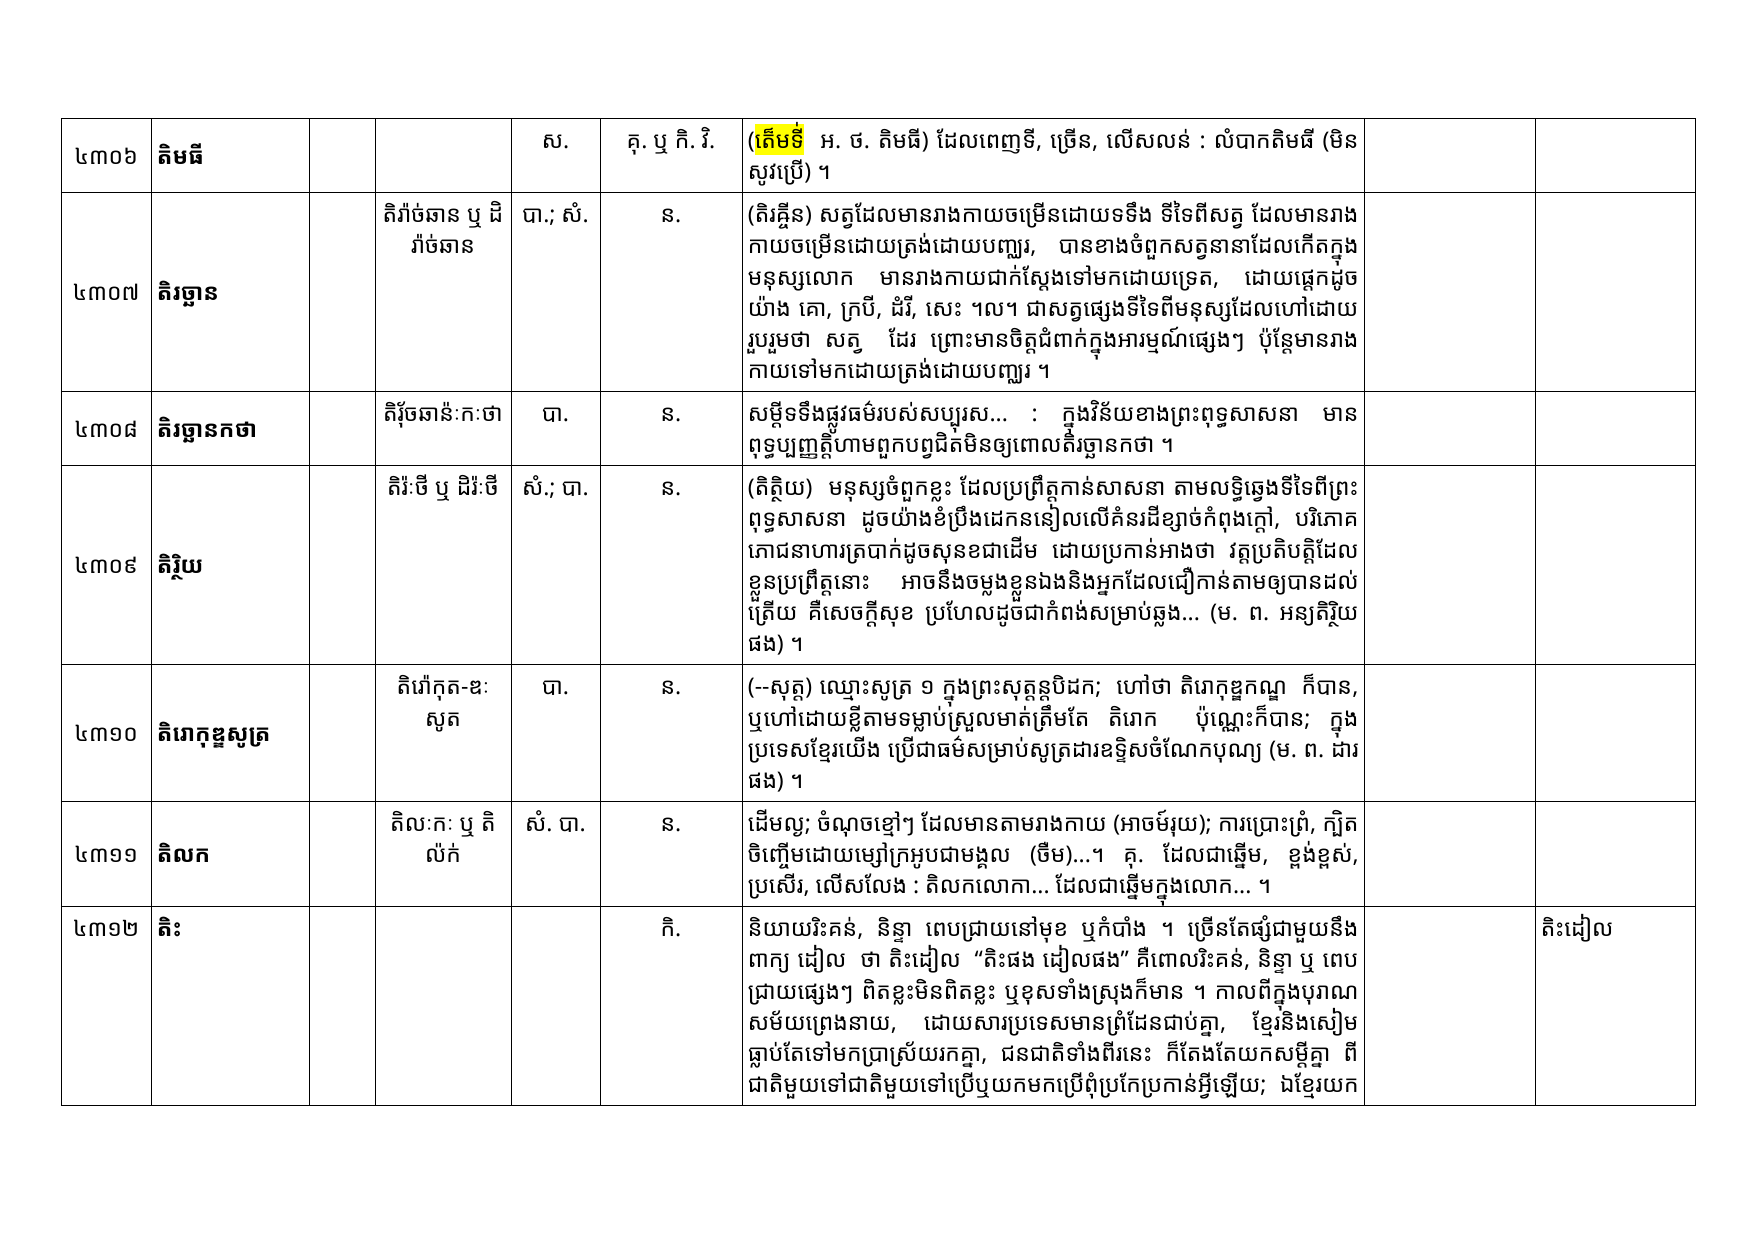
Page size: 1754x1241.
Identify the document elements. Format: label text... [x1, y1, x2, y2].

table_cell [1365, 907, 1535, 1105]
table_cell ៤៣០៨ [62, 392, 151, 465]
table_cell បា. [512, 392, 600, 465]
table_cell [310, 119, 375, 192]
table_cell សំ. បា. [512, 802, 600, 906]
table_cell តិរ៉ៈថី ឬ ដិរ៉ៈថី [376, 466, 511, 664]
table_cell [310, 665, 375, 801]
table_cell ៤៣០៩ [62, 466, 151, 664]
table_cell សម្ដី​ទទឹង​ផ្លូវ​ធម៌​របស់​សប្បុរស... : ក្នុង​វិន័យ​ខាង​ព្រះ​ពុទ្ធ​សាសនា មាន​ពុទ្ធប្បញ្ញតិ្ត​ហាម​ពួក​បព្វជិត​មិន​ឲ្យ​ពោល​តិរច្ឆាន​កថា ។ [743, 392, 1364, 465]
table_cell [1536, 665, 1695, 801]
table_cell [310, 466, 375, 664]
table_cell កិ. [601, 907, 742, 1105]
table_cell ៤៣១០ [62, 665, 151, 801]
table_cell ន. [601, 193, 742, 391]
table_cell តិរិ្ថយ [152, 466, 309, 664]
table_cell ៤៣១១ [62, 802, 151, 906]
table_cell [310, 907, 375, 1105]
table_cell ន. [601, 392, 742, 465]
table_cell ស. [512, 119, 600, 192]
table_cell [310, 802, 375, 906]
table_cell [1365, 119, 1535, 192]
table_cell តិះ​ដៀល [1536, 907, 1695, 1105]
table_cell តិមធី [152, 119, 309, 192]
table_cell [1536, 802, 1695, 906]
table_cell បា. [512, 665, 600, 801]
table_cell (តិរឝ្ចីន) សត្វ​ដែល​មាន​រាង​កាយ​ចម្រើន​ដោយ​ទទឹង ទីទៃ​ពី​សត្វ​ ដែល​មាន​រាង​កាយ​ចម្រើន​ដោយ​ត្រង់​ដោយ​បញ្ឈរ, បាន​ខាង​ចំពួក​សត្វ​នានា​ដែល​កើត​ក្នុង​មនុស្ស​លោក មាន​រាង​កាយ​ជាក់​ស្ដែង​ទៅ​មក​ដោយ​ទ្រេត, ដោយ​ផ្ដេក​ដូច​យ៉ាង គោ, ក្របី, ដំរី, សេះ ។ល។ ជា​សត្វ​ផ្សេង​ទីទៃ​ពី​មនុស្ស​ដែល​ហៅ​ដោយ​រួបរួម​ថា សត្វ ដែរ ព្រោះ​មាន​ចិត្ត​ជំពាក់​ក្នុង​អារម្មណ៍​ផ្សេង​ៗ ប៉ុន្ដែ​មាន​រាង​កាយ​ទៅ​មក​ដោយ​ត្រង់​ដោយ​បញ្ឈរ ។ [743, 193, 1364, 391]
table_cell [376, 119, 511, 192]
table_cell តិរ៉័ចឆាន៉ៈកៈថា [376, 392, 511, 465]
table_cell [1536, 193, 1695, 391]
table_cell ៤៣០៧ [62, 193, 151, 391]
table_cell ន. [601, 466, 742, 664]
table_cell [1365, 392, 1535, 465]
table_cell និយាយ​រិះគន់, និន្ទា ពេប​ជ្រាយ​នៅ​មុខ ឬ​កំបាំង ។ ច្រើន​តែ​ផ្សំ​ជាមួយ​នឹង​ពាក្យ ដៀល ថា តិះ​ដៀល “តិះ​ផង ដៀល​ផង” គឺ​ពោល​រិះគន់, និន្ទា ឬ ពេប​ជ្រាយ​ផ្សេង​ៗ ពិត​ខ្លះ​មិន​ពិត​ខ្លះ ឬ​ខុស​ទាំង​ស្រុង​ក៏​មាន ។ កាល​ពី​ក្នុង​បុរាណ​សម័យ​ព្រេង​នាយ, ដោយ​សារ​ប្រទេស​មាន​ព្រំ​ដែន​ជាប់​គ្នា, ខ្មែរ​និង​សៀម ធ្លាប់​តែ​ទៅ​មក​ប្រាស្រ័យ​រក​គ្នា, ជន​ជាតិ​ទាំង​ពីរ​នេះ ក៏​តែង​តែ​យក​សម្ដី​គ្នា ពី​ជាតិ​មួយ​ទៅ​ជាតិ​មួយ​ទៅ​ប្រើ​ឬ​យក​មក​ប្រើ​ពុំ​ប្រកែប្រកាន់​អ្វី​ឡើយ; ឯ​ខ្មែរ​យក​សម្ដី​សៀម​មក​ប្រើ​ក៏​ក្រែល​ដែរ, ដូច​ជា​សម្ដី​សៀម​ថា ហ្មត គេ​អាន​ថា ហ្មុត “អស់”, ខ្មែរ​យក​មក​ប្រើ សរសេរ​ជា ហ្មត់ , ឬ​អ្នក​ខ្លះ​សរសេរ​ជា ម៉ត់ “អស់” ដែរ; សៀម​ថា ហ្មតចត អ. ថ. ហ្មុតចុត “ស្អាត, បរិសុទ្ធ, ឥត​សៅហ្មង...”, ខ្មែរ​យក​មក​ប្រើ​ជា ហ្មត់ចត់ ឬ​អ្នក​ខ្លះ​សរសេរ​ជា ម៉ត់ចត់ ក៏​មាន “ស្អាត, បរិសុទ្ធ, ឥត​សៅហ្មង...” ដែរ, ឬ “ប្រដិត​ប្រជី, ម៉ឺងម៉ាត់ ...”; សៀម​ថា េខេ៏ង េរេង អ. ថ. ខែ៎ង់រ៉ែង ឬ ខែ៏ងរ៉ែង “រឹង​ប៉ឹង, មាំមួន; ដែល​ប្រឹងប្រែង​ម៉ឺងមាត់”, ខ្មែរ​យក​មក​ប្រើ​ជា ខែង​រ៉ែង (មាន​អត្ថន័យ​ដូច​សៀម​ដែរ) ។ល។ សៀម​យក​សម្ដី​ខ្មែរ​ទៅ​ប្រើ​ច្រើន​ជា​អនេក, ដូច​ជា ខ្ទម, ជា ករះទ់្ចម អ. ថ. ក្រៈថម់; ខែ ជា េខេ អ. ថ. ខែ៎ “ព្រះ​ចន្ទ” ; ខ្នែង ជា េខេនង អ.ថ. ខ្នែ៎ង; តិះ ជា តិ អ. ថ. ទិ; តំណិះ ជា តាំហ្និ; តិះ​ដៀល ជា តិតើ្យន អ. ថ. ទិតៀន (មាន​អត្ថន័យ​ដូច​ខ្មែរ​ដដែល ផ្សេង​ពី​ខ្មែរ​ខ្លះ​បន្ដិច​បន្ដួច) ។ល។ ខ្មែរ​ដែល​ចេះ​សៀម, ធ្លាប់​និយាយ​ប្រាស្រ័យ​ជា​មួយ​នឹង​សៀម, សៀម​ថា ទិ, ថា តាំហ្និ; ថា ទិតៀន ក៏​ថា​តាម​សៀម​ដែរ​ទៅ ។ មិន​ត្រឹម​តែ​និយាយ​ជាមួយ​នឹង​សៀម​ប៉ុណ្ណោះ​ឡើយ, ទោះ​បី​និយាយ​នឹង​ខ្មែរ​គ្នា​ឯង ក៏​ថា ទិតៀន ដែរ, ថែម​ទាំង​យល់​ថា​ពាក្យ ទិតៀន មិន​សូវ​ធ្ងន់​ខ្លាំង​ស្មើ​នឹង​ពាក្យ តិះ​ដៀល, ថែម​ទាំង​អ្នក​ខ្លះ​សរសេរ ទិតៀន, ខ្លះ ទិទៀន, ខ្លះ ទិចទៀន ផ្សេង​គ្នា​ទៅ​ទៀត, ព្រោះ​មាន​ទម្លាប់​ផ្សេង​ៗ​គ្នា ។ សៀម​ថា​សម្ដី​ខ្មែរ​មិន​ច្បាស់ តាម​សំឡេង​ដើម, គួរ​តែ​ខ្មែរ​ថា​តាម​សំឡេង​សម្ដី​របស់​យើង (ជា​ការ​ប្រពៃ) ។ នេះ ជា​ប្រវត្តិ​នៃ​ពាក្យ តិះ ក្លាយ​ជា ទិ, តំណិះ ជា តាំហ្និ, តិះ​ដៀល ជា ទិតៀន ។ [743, 907, 1364, 1105]
table_cell (តេ៏មទី់ អ. ថ. តិមធី) ដែល​ពេញ​ទី, ច្រើន, លើស​លន់ : លំបាក​តិមធី (មិន​សូវ​ប្រើ) ។ [743, 119, 1364, 192]
table_cell ន. [601, 802, 742, 906]
table_cell (--សុត្ត) ឈ្មោះ​សូត្រ ១ ក្នុង​ព្រះ​សុត្តន្តបិដក; ហៅ​ថា តិរោកុឌ្ឌកណ្ឌ ក៏​បាន, ឬ​ហៅ​ដោយ​ខ្លី​តាម​ទម្លាប់​ស្រួល​មាត់​ត្រឹម​តែ តិរោក ប៉ុណ្ណេះ​ក៏​បាន; ក្នុង​ប្រទេស​ខ្មែរ​យើង ប្រើ​ជា​ធម៌​សម្រាប់​សូត្រ​ដារ​ឧទ្ទិស​ចំណែក​បុណ្យ (ម. ព. ដារ ផង) ។ [743, 665, 1364, 801]
table_cell ដើម​ល្ង; ចំណុច​ខ្មៅ​ៗ ដែល​មាន​តាម​រាង​កាយ (អាចម៍​​រុយ); ការ​ប្រោះព្រំ, ក្បិត​ចិញ្ចើម​ដោយ​ម្សៅ​ក្រអូប​ជា​មង្គល (ចឺម)...។ គុ. ដែល​ជា​ឆ្នើម, ខ្ពង់ខ្ពស់, ប្រសើរ, លើស​លែង : តិលកលោកា... ដែល​ជា​ឆ្នើម​ក្នុង​លោក... ។ [743, 802, 1364, 906]
table_cell [310, 193, 375, 391]
table_cell តិរ៉ាច់ឆាន ឬ ដិរ៉ាច់ឆាន [376, 193, 511, 391]
table_cell [1365, 665, 1535, 801]
table_cell [512, 907, 600, 1105]
table_cell តិរច្ឆាន [152, 193, 309, 391]
table_cell [310, 392, 375, 465]
table_cell តិរ៉ោកុត-ឌៈ សូត [376, 665, 511, 801]
table_cell តិរច្ឆាន​កថា [152, 392, 309, 465]
table_cell គុ. ឬ កិ. វិ. [601, 119, 742, 192]
table_cell [1365, 802, 1535, 906]
table_cell តិលៈកៈ ឬ តិល៉ក់ [376, 802, 511, 906]
table_cell ៤៣១២ [62, 907, 151, 1105]
table_cell បា.; សំ. [512, 193, 600, 391]
table_cell [376, 907, 511, 1105]
table_cell [1536, 466, 1695, 664]
table_cell តិះ [152, 907, 309, 1105]
table_cell [1536, 119, 1695, 192]
table_cell ន. [601, 665, 742, 801]
table_cell (តិត្ថិយ) មនុស្ស​ចំ​ពួក​ខ្លះ ដែល​ប្រព្រឹត្ត​កាន់​សាសនា តាម​លទ្ធិ​ឆ្វេង​ទីទៃ​ពី​ព្រះ​ពុទ្ធ​សាសនា ដូច​យ៉ាង​ខំ​ប្រឹង​ដេក​ននៀល​លើ​គំនរ​ដី​ខ្សាច់​កំពុង​ក្ដៅ, បរិភោគ​ភោជនាហារ​ត្របាក់​ដូច​សុនខ​ជាដើម ដោយ​ប្រកាន់​អាង​ថា វត្ត​ប្រតិបត្តិ​ដែល​ខ្លួន​ប្រព្រឹត្ត​នោះ​ អាច​នឹង​ចម្លង​ខ្លួន​ឯង​និង​អ្នក​ដែល​ជឿ​កាន់​តាម​ឲ្យ​បាន​ដល់​ត្រើយ គឺ​សេចក្ដី​សុខ ប្រហែល​ដូច​ជា​កំពង់​សម្រាប់​ឆ្លង... (ម. ព. អន្យតិរ្ថិយ ផង) ។ [743, 466, 1364, 664]
table_cell តិរោកុឌ្ឌ​សូត្រ [152, 665, 309, 801]
table_cell តិលក [152, 802, 309, 906]
table_cell ៤៣០៦ [62, 119, 151, 192]
table_cell [1365, 193, 1535, 391]
table_cell សំ.; បា. [512, 466, 600, 664]
table_cell [1365, 466, 1535, 664]
table_cell [1536, 392, 1695, 465]
